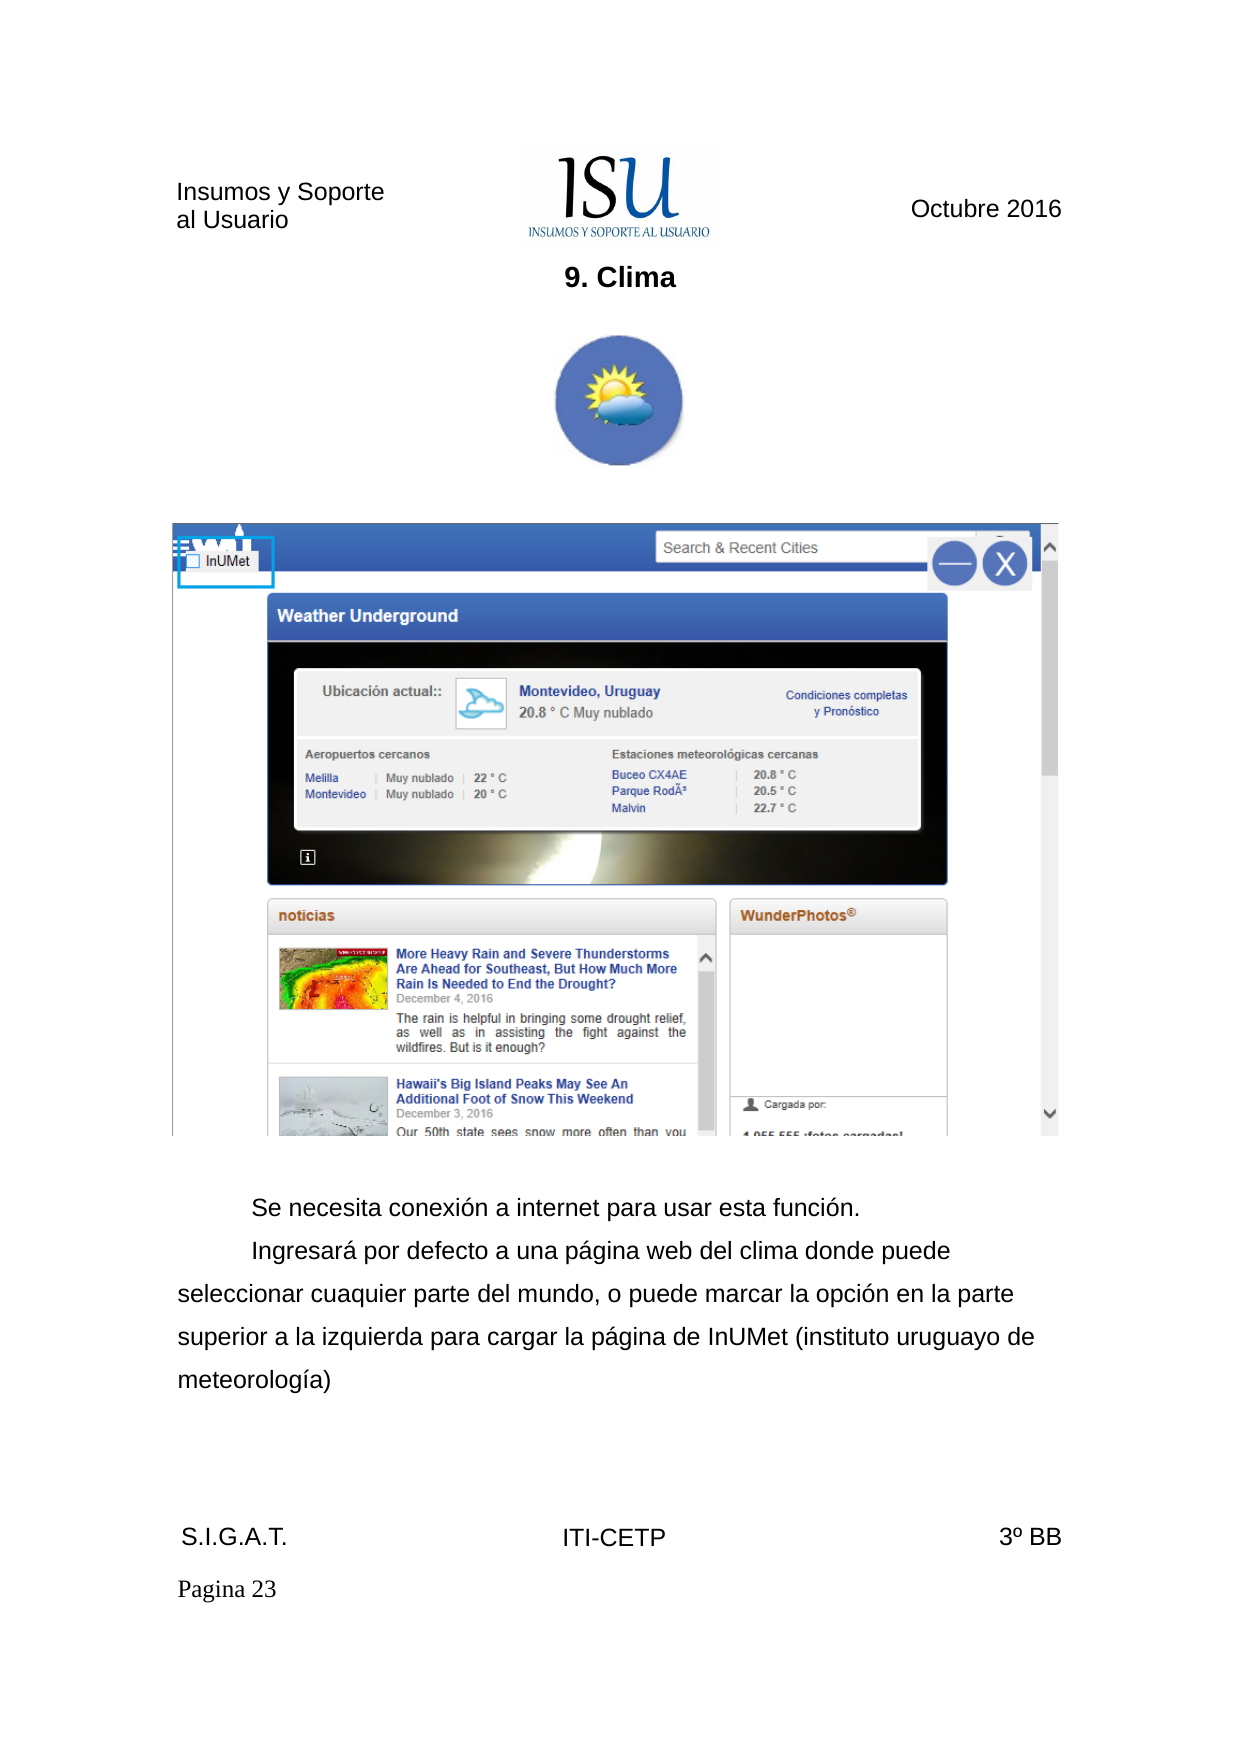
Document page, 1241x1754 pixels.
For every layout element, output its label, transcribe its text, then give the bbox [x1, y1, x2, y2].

text Se necesita conexión a internet para usar esta función. [177, 1192, 1063, 1221]
text 9. Clima [177, 260, 1063, 293]
text Ingresará por defecto a una página web del clima donde puede seleccionar cuaquier parte del mundo, o puede marcar la opción en la parte superior a la izquierda para cargar la página de InUMet (instituto uruguayo de meteorología) [177, 1236, 1063, 1394]
picture [517, 138, 723, 252]
